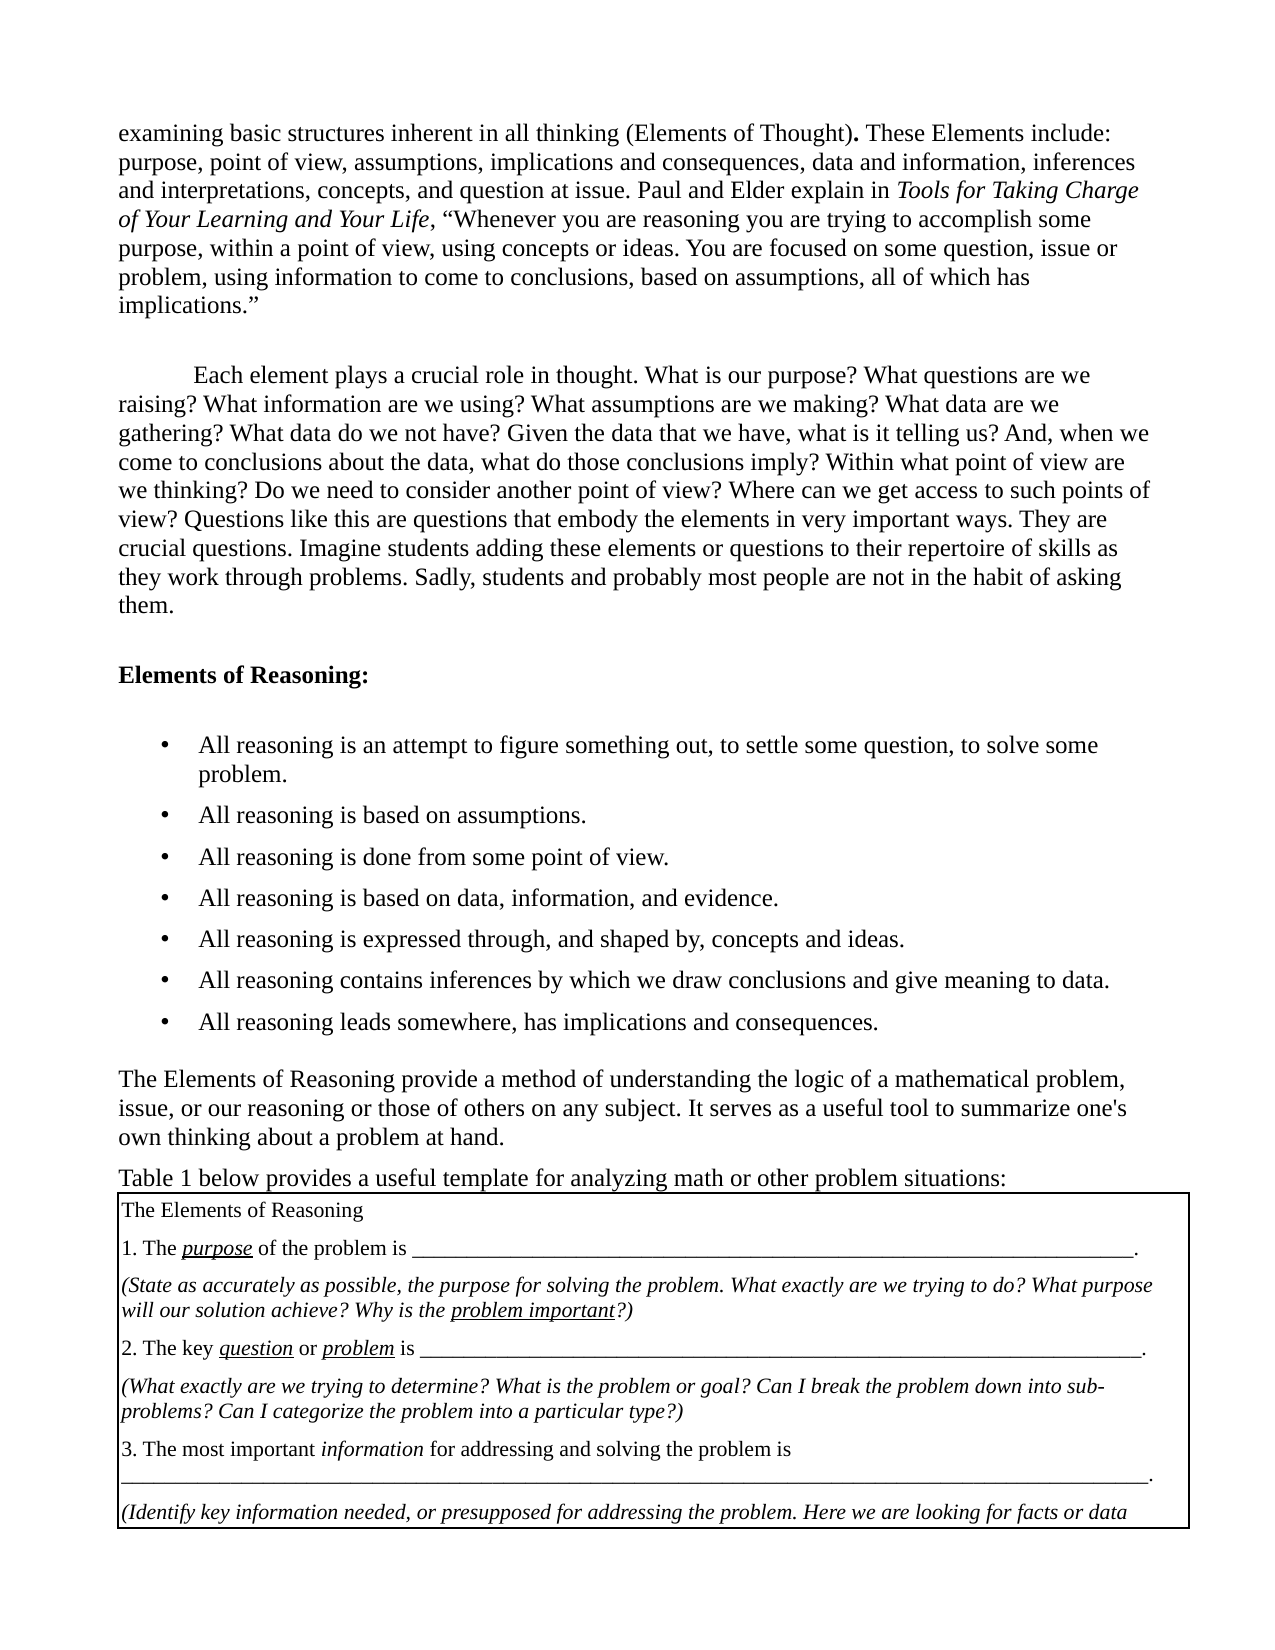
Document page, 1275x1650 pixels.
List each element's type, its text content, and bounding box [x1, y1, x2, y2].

list All reasoning is based on assumptions. [161, 801, 1157, 829]
text Each element plays a crucial role in thought. What is our purpose? What questions are we raising? What information are we using? What assumptions are we making? What data are we gathering? What data do we not have? Given the data that we have, what is it telling us? And, when we come to conclusions about the data, what do those conclusions imply? Within what point of view are we thinking? Do we need to consider another point of view? Where can we get access to such points of view? Questions like this are questions that embody the elements in very important ways. They are crucial questions. Imagine students adding these elements or questions to their repertoire of skills as they work through problems. Sadly, students and probably most people are not in the habit of asking them. [118, 361, 1157, 619]
list All reasoning is expressed through, and shaped by, concepts and ideas. [161, 924, 1157, 953]
text The Elements of Reasoning provide a method of understanding the logic of a mathematical problem, issue, or our reasoning or those of others on any subject. It serves as a useful tool to summarize one's own thinking about a problem at hand. [118, 1064, 1157, 1151]
list All reasoning contains inferences by which we draw conclusions and give meaning to data. [161, 966, 1157, 994]
list All reasoning is done from some point of view. [161, 842, 1157, 871]
text Elements of Reasoning: [118, 661, 1157, 689]
list All reasoning is an attempt to figure something out, to settle some question, to solve some problem. [161, 731, 1157, 788]
table_header The Elements of Reasoning 1. The purpose of the problem is __________________________________________________________________. (State as accurately as possible, the purpose for solving the problem. What exactly are we trying to do? What purpose will our solution achieve? Why is the problem important?) 2. The key question or problem is __________________________________________________________________. (What exactly are we trying to determine? What is the problem or goal? Can I break the problem down into sub-problems? Can I categorize the problem into a particular type?) 3. The most important information for addressing and solving the problem is ______________________________________________________________________________________________. (Identify key information needed, or presupposed for addressing the problem. Here we are looking for facts or data [119, 1194, 1188, 1527]
list All reasoning leads somewhere, has implications and consequences. [161, 1007, 1157, 1036]
text Table 1 below provides a useful template for analyzing math or other problem situations: [118, 1163, 1157, 1192]
list All reasoning is based on data, information, and evidence. [161, 883, 1157, 912]
text examining basic structures inherent in all thinking (Elements of Thought). These Elements include: purpose, point of view, assumptions, implications and consequences, data and information, inferences and interpretations, concepts, and question at issue. Paul and Elder explain in Tools for Taking Charge of Your Learning and Your Life, “Whenever you are reasoning you are trying to accomplish some purpose, within a point of view, using concepts or ideas. You are focused on some question, issue or problem, using information to come to conclusions, based on assumptions, all of which has implications.” [118, 118, 1157, 319]
